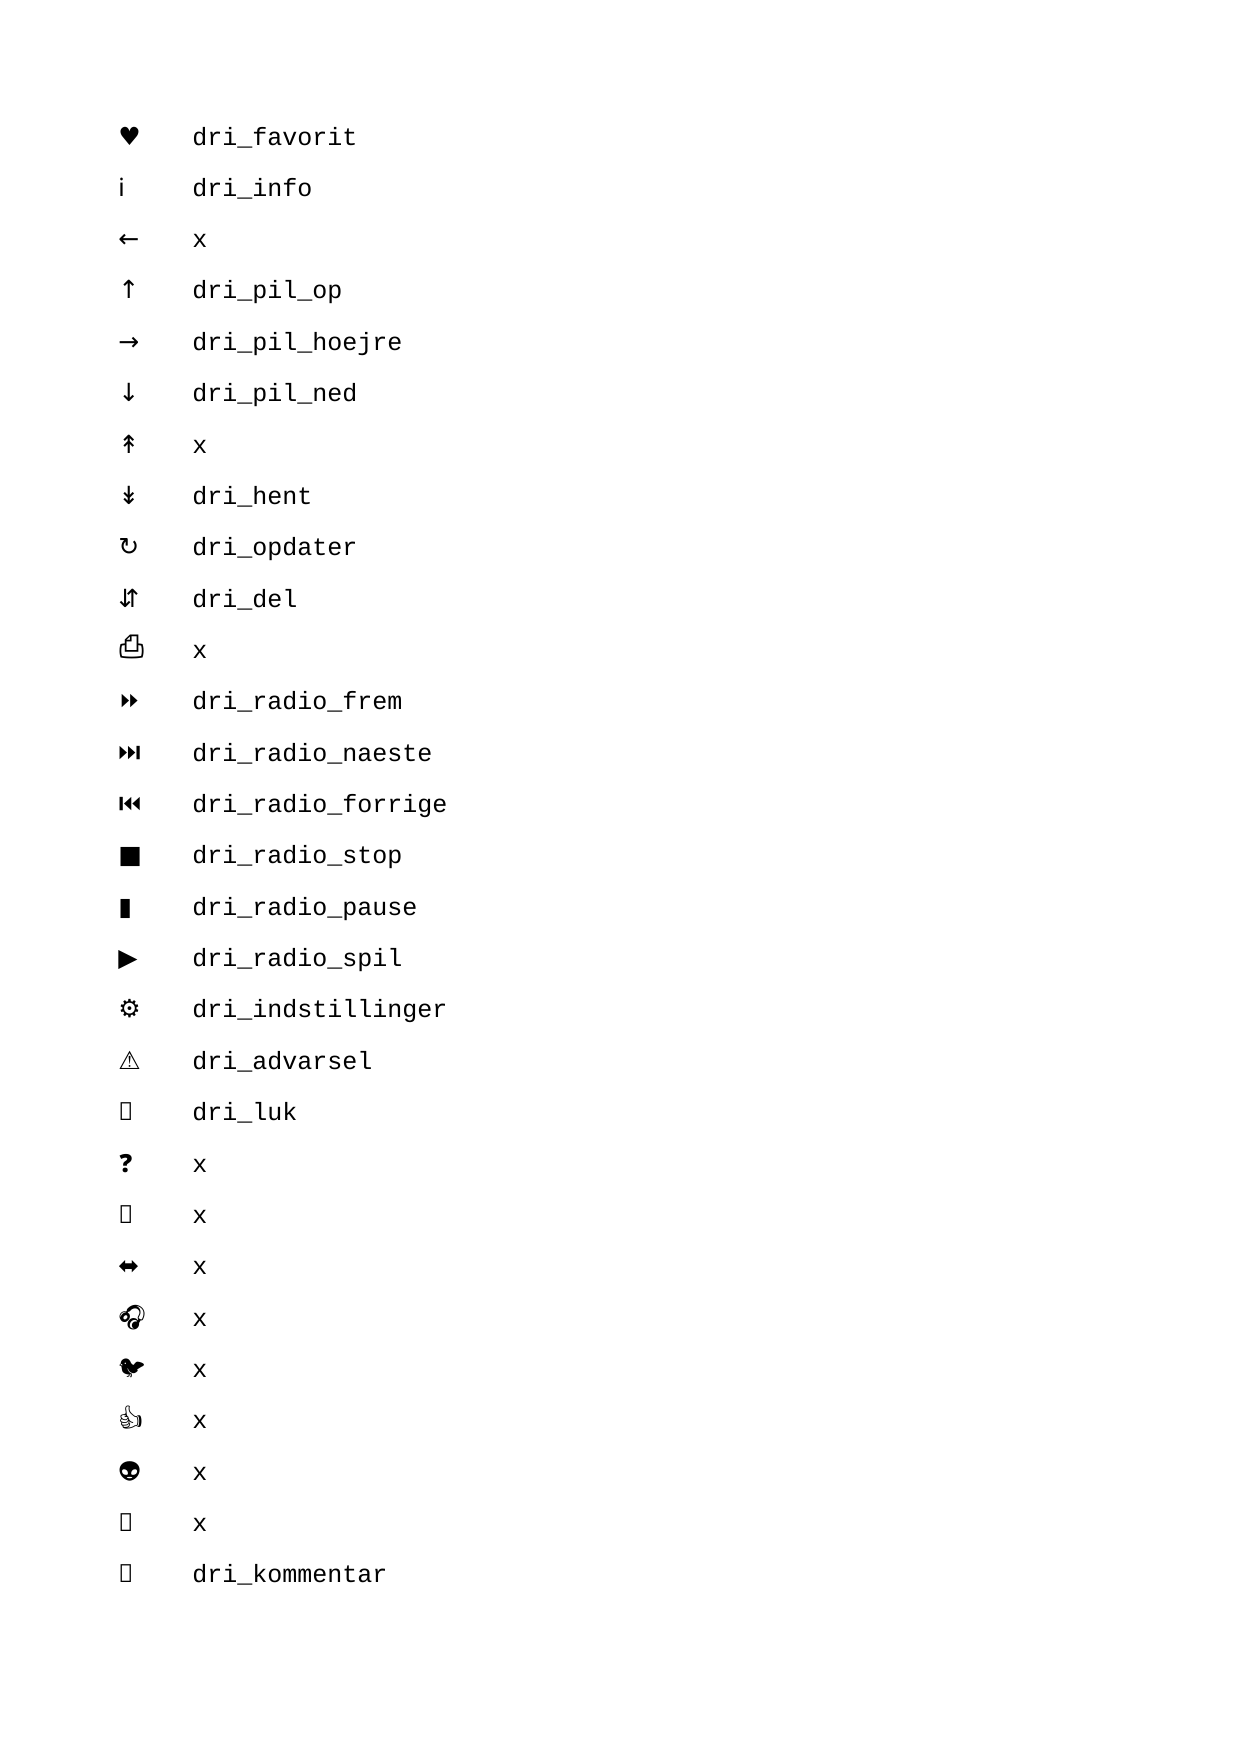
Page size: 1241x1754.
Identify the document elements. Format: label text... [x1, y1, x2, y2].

text ↟ x [118, 426, 1122, 461]
text ❌ dri_luk [118, 1094, 1122, 1128]
text ⏭ dri_radio_naeste [118, 734, 1122, 769]
text 🎧 x [118, 1299, 1122, 1333]
text ↡ dri_hent [118, 478, 1122, 512]
text ⏮ dri_radio_forrige [118, 786, 1122, 820]
text ■ dri_radio_stop [118, 837, 1122, 871]
text ⚠ dri_advarsel [118, 1042, 1122, 1077]
text ➕ x [118, 1197, 1122, 1231]
text ▮ dri_radio_pause [118, 888, 1122, 923]
text ↑ dri_pil_op [118, 272, 1122, 306]
text ℹ dri_info [118, 169, 1122, 204]
text 🐦 x [118, 1351, 1122, 1385]
text ❓ x [118, 1145, 1122, 1179]
text ♥ dri_favorit [118, 118, 1122, 152]
text 👍 x [118, 1402, 1122, 1436]
text ▶ dri_radio_spil [118, 940, 1122, 974]
text 💩 x [118, 1505, 1122, 1539]
text ⚙ dri_indstillinger [118, 991, 1122, 1025]
text ↓ dri_pil_ned [118, 375, 1122, 409]
text ⏩ dri_radio_frem [118, 683, 1122, 717]
text ← x [118, 221, 1122, 255]
text ⎙ x [118, 632, 1122, 666]
text ⬌ x [118, 1248, 1122, 1282]
text ⇵ dri_del [118, 580, 1122, 614]
text → dri_pil_hoejre [118, 323, 1122, 358]
text 💬 dri_kommentar [118, 1556, 1122, 1590]
text 👽 x [118, 1453, 1122, 1488]
text ↻ dri_opdater [118, 529, 1122, 563]
